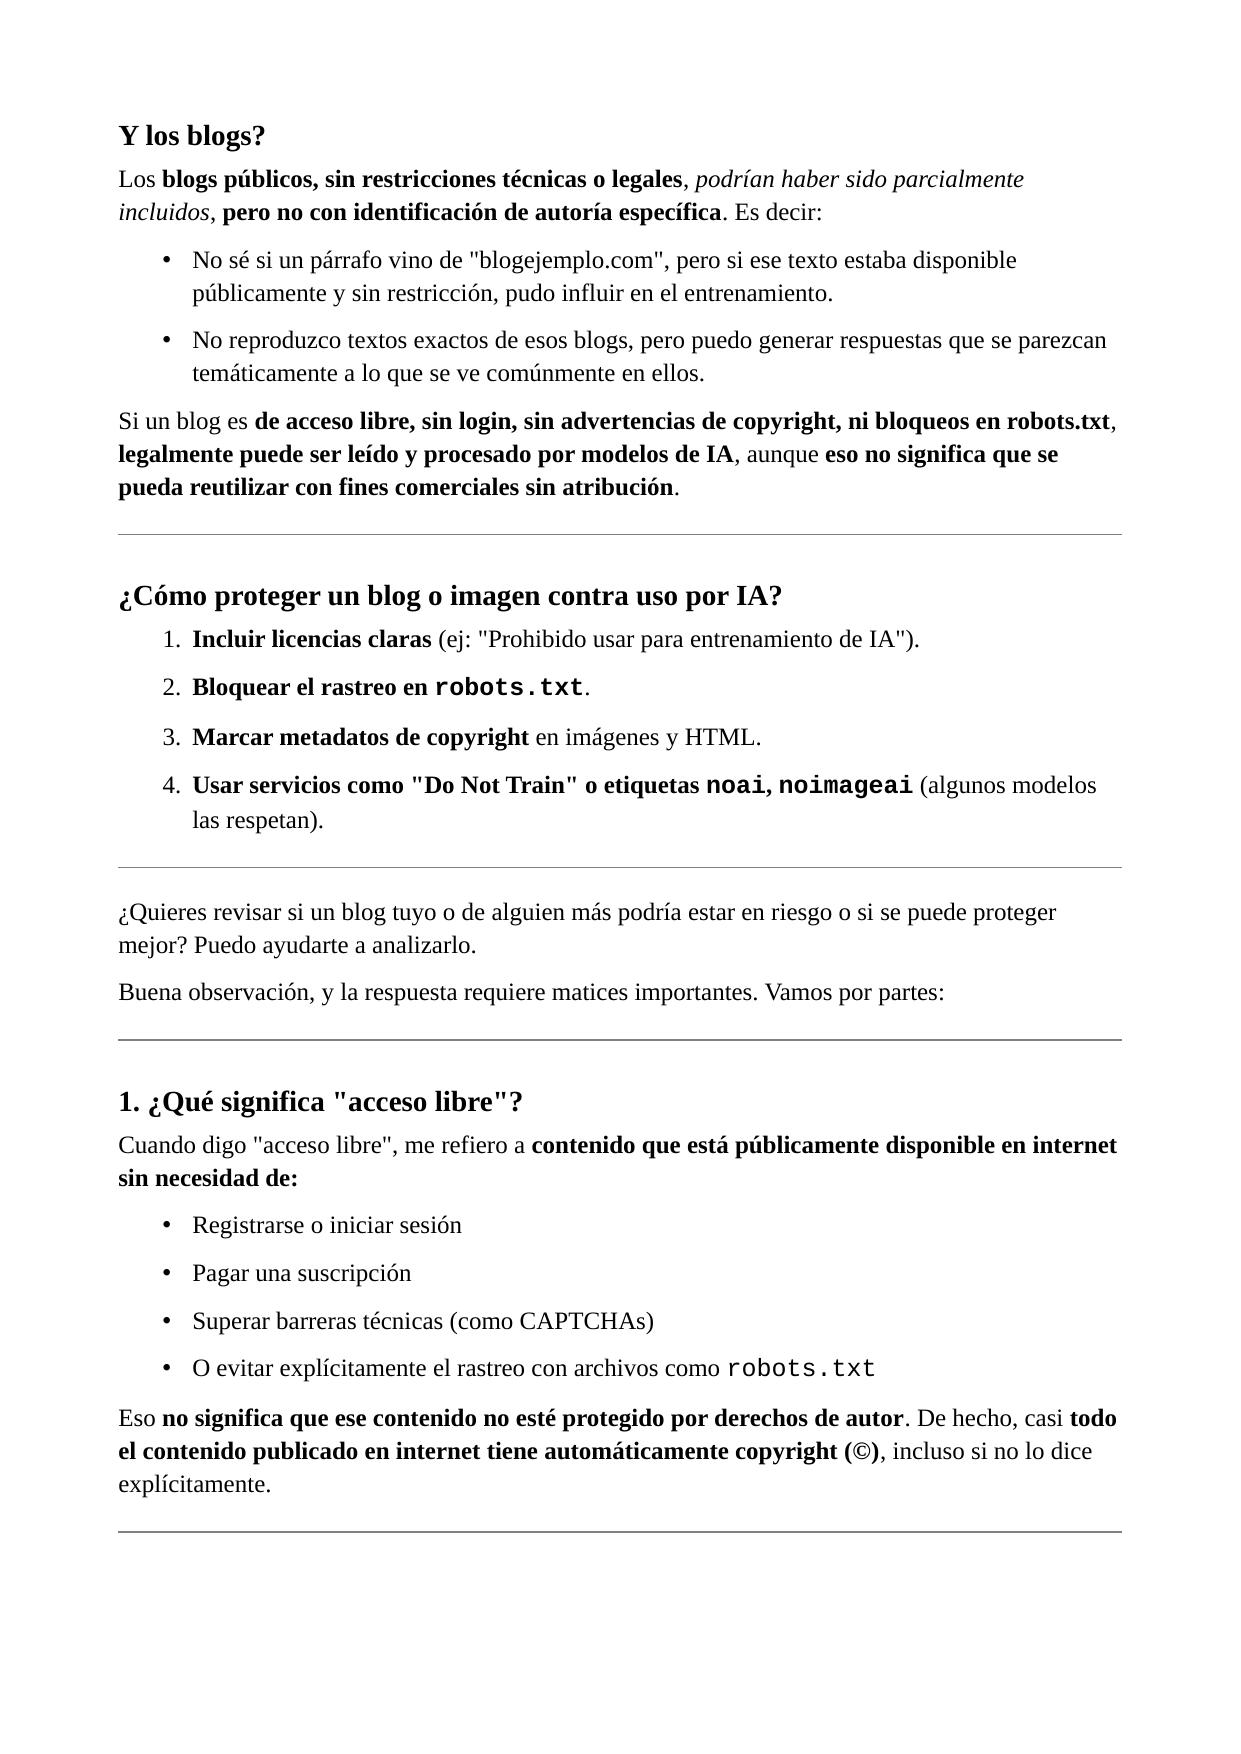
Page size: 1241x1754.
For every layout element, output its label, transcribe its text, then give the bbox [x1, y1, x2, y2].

text ¿Quieres revisar si un blog tuyo o de alguien más podría estar en riesgo o si se puede proteger mejor? Puedo ayudarte a analizarlo. [118, 897, 1122, 958]
subtitle Y los blogs? [118, 118, 1122, 152]
list Superar barreras técnicas (como CAPTCHAs) [162, 1306, 1122, 1334]
text Cuando digo "acceso libre", me refiero a contenido que está públicamente disponible en internet sin necesidad de: [118, 1130, 1122, 1192]
list Pagar una suscripción [162, 1258, 1122, 1287]
list Marcar metadatos de copyright en imágenes y HTML. [162, 722, 1122, 751]
list O evitar explícitamente el rastreo con archivos como robots.txt [162, 1353, 1122, 1384]
list No reproduzco textos exactos de esos blogs, pero puedo generar respuestas que se parezcan temáticamente a lo que se ve comúnmente en ellos. [162, 325, 1122, 387]
text Si un blog es de acceso libre, sin login, sin advertencias de copyright, ni bloqueos en robots.txt, legalmente puede ser leído y procesado por modelos de IA, aunque eso no significa que se pueda reutilizar con fines comerciales sin atribución. [118, 406, 1122, 501]
text Buena observación, y la respuesta requiere matices importantes. Vamos por partes: [118, 977, 1122, 1006]
subtitle ¿Cómo proteger un blog o imagen contra uso por IA? [118, 578, 1122, 612]
subtitle 1. ¿Qué significa "acceso libre"? [118, 1084, 1122, 1117]
text Eso no significa que ese contenido no esté protegido por derechos de autor. De hecho, casi todo el contenido publicado en internet tiene automáticamente copyright (©), incluso si no lo dice explícitamente. [118, 1403, 1122, 1498]
list Bloquear el rastreo en robots.txt. [162, 672, 1122, 703]
list No sé si un párrafo vino de "blogejemplo.com", pero si ese texto estaba disponible públicamente y sin restricción, pudo influir en el entrenamiento. [162, 245, 1122, 307]
list Incluir licencias claras (ej: "Prohibido usar para entrenamiento de IA"). [162, 624, 1122, 653]
list Usar servicios como "Do Not Train" o etiquetas noai, noimageai (algunos modelos las respetan). [162, 770, 1122, 834]
text Los blogs públicos, sin restricciones técnicas o legales, podrían haber sido parcialmente incluidos, pero no con identificación de autoría específica. Es decir: [118, 164, 1122, 226]
list Registrarse o iniciar sesión [162, 1211, 1122, 1239]
